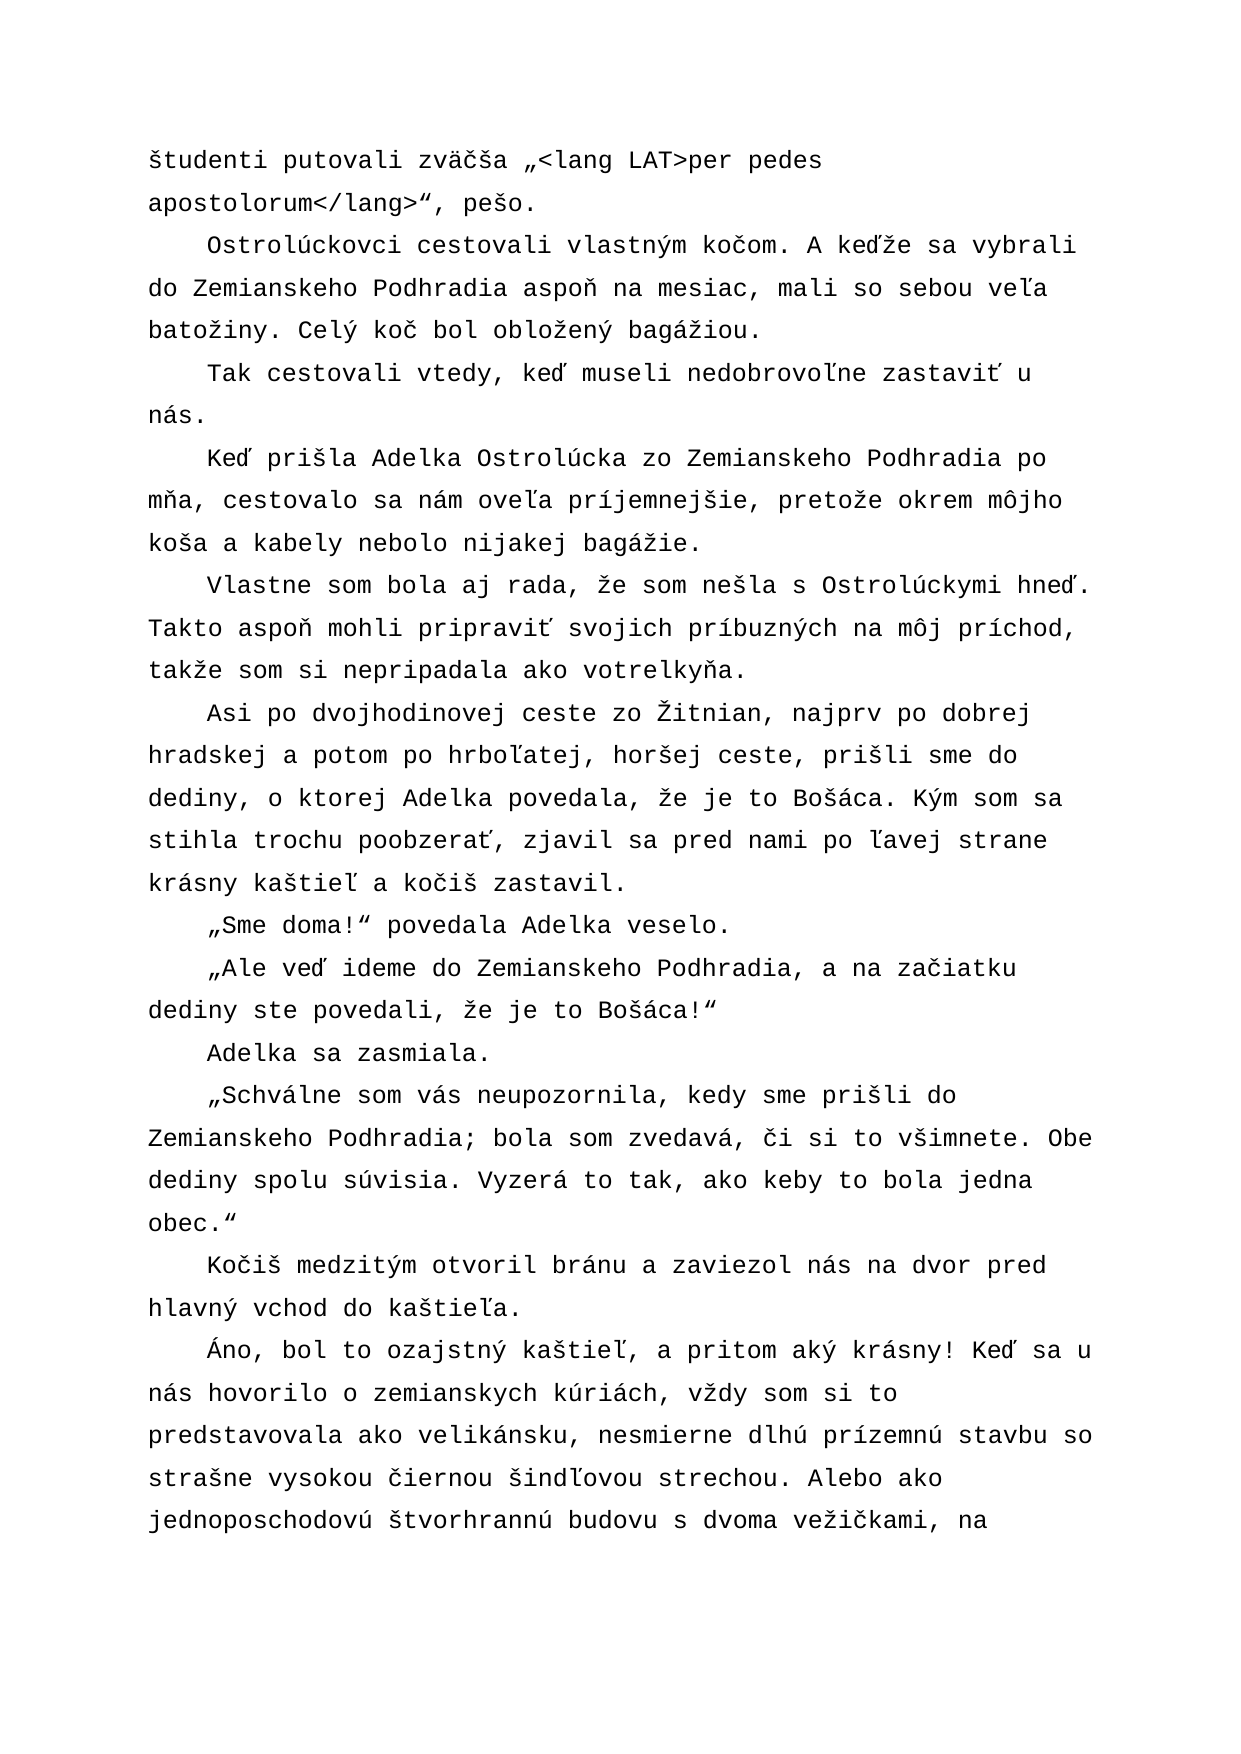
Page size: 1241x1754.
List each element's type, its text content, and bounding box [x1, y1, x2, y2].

text Asi po dvojhodinovej ceste zo Žitnian, najprv po dobrej hradskej a potom po hrboľatej, horšej ceste, prišli sme do dediny, o ktorej Adelka povedala, že je to Bošáca. Kým som sa stihla trochu poobzerať, zjavil sa pred nami po ľavej strane krásny kaštieľ a kočiš zastavil. [148, 700, 1093, 898]
text študenti putovali zväčša „<lang LAT>per pedes apostolorum</lang>“, pešo. [148, 148, 1093, 218]
text „Schválne som vás neupozornila, kedy sme prišli do Zemianskeho Podhradia; bola som zvedavá, či si to všimnete. Obe dediny spolu súvisia. Vyzerá to tak, ako keby to bola jedna obec.“ [148, 1083, 1093, 1238]
text Kočiš medzitým otvoril bránu a zaviezol nás na dvor pred hlavný vchod do kaštieľa. [148, 1253, 1093, 1323]
text Vlastne som bola aj rada, že som nešla s Ostrolúckymi hneď. Takto aspoň mohli pripraviť svojich príbuzných na môj príchod, takže som si nepripadala ako votrelkyňa. [148, 573, 1093, 686]
text Tak cestovali vtedy, keď museli nedobrovoľne zastaviť u nás. [148, 360, 1093, 431]
text „Sme doma!“ povedala Adelka veselo. [148, 913, 1093, 941]
text Keď prišla Adelka Ostrolúcka zo Zemianskeho Podhradia po mňa, cestovalo sa nám oveľa príjemnejšie, pretože okrem môjho koša a kabely nebolo nijakej bagážie. [148, 445, 1093, 558]
text Ostrolúckovci cestovali vlastným kočom. A keďže sa vybrali do Zemianskeho Podhradia aspoň na mesiac, mali so sebou veľa batožiny. Celý koč bol obložený bagážiou. [148, 233, 1093, 346]
text Áno, bol to ozajstný kaštieľ, a pritom aký krásny! Keď sa u nás hovorilo o zemianskych kúriách, vždy som si to predstavovala ako velikánsku, nesmierne dlhú prízemnú stavbu so strašne vysokou čiernou šindľovou strechou. Alebo ako jednoposchodovú štvorhrannú budovu s dvoma vežičkami, na [148, 1338, 1093, 1536]
text Adelka sa zasmiala. [148, 1040, 1093, 1068]
text „Ale veď ideme do Zemianskeho Podhradia, a na začiatku dediny ste povedali, že je to Bošáca!“ [148, 955, 1093, 1026]
